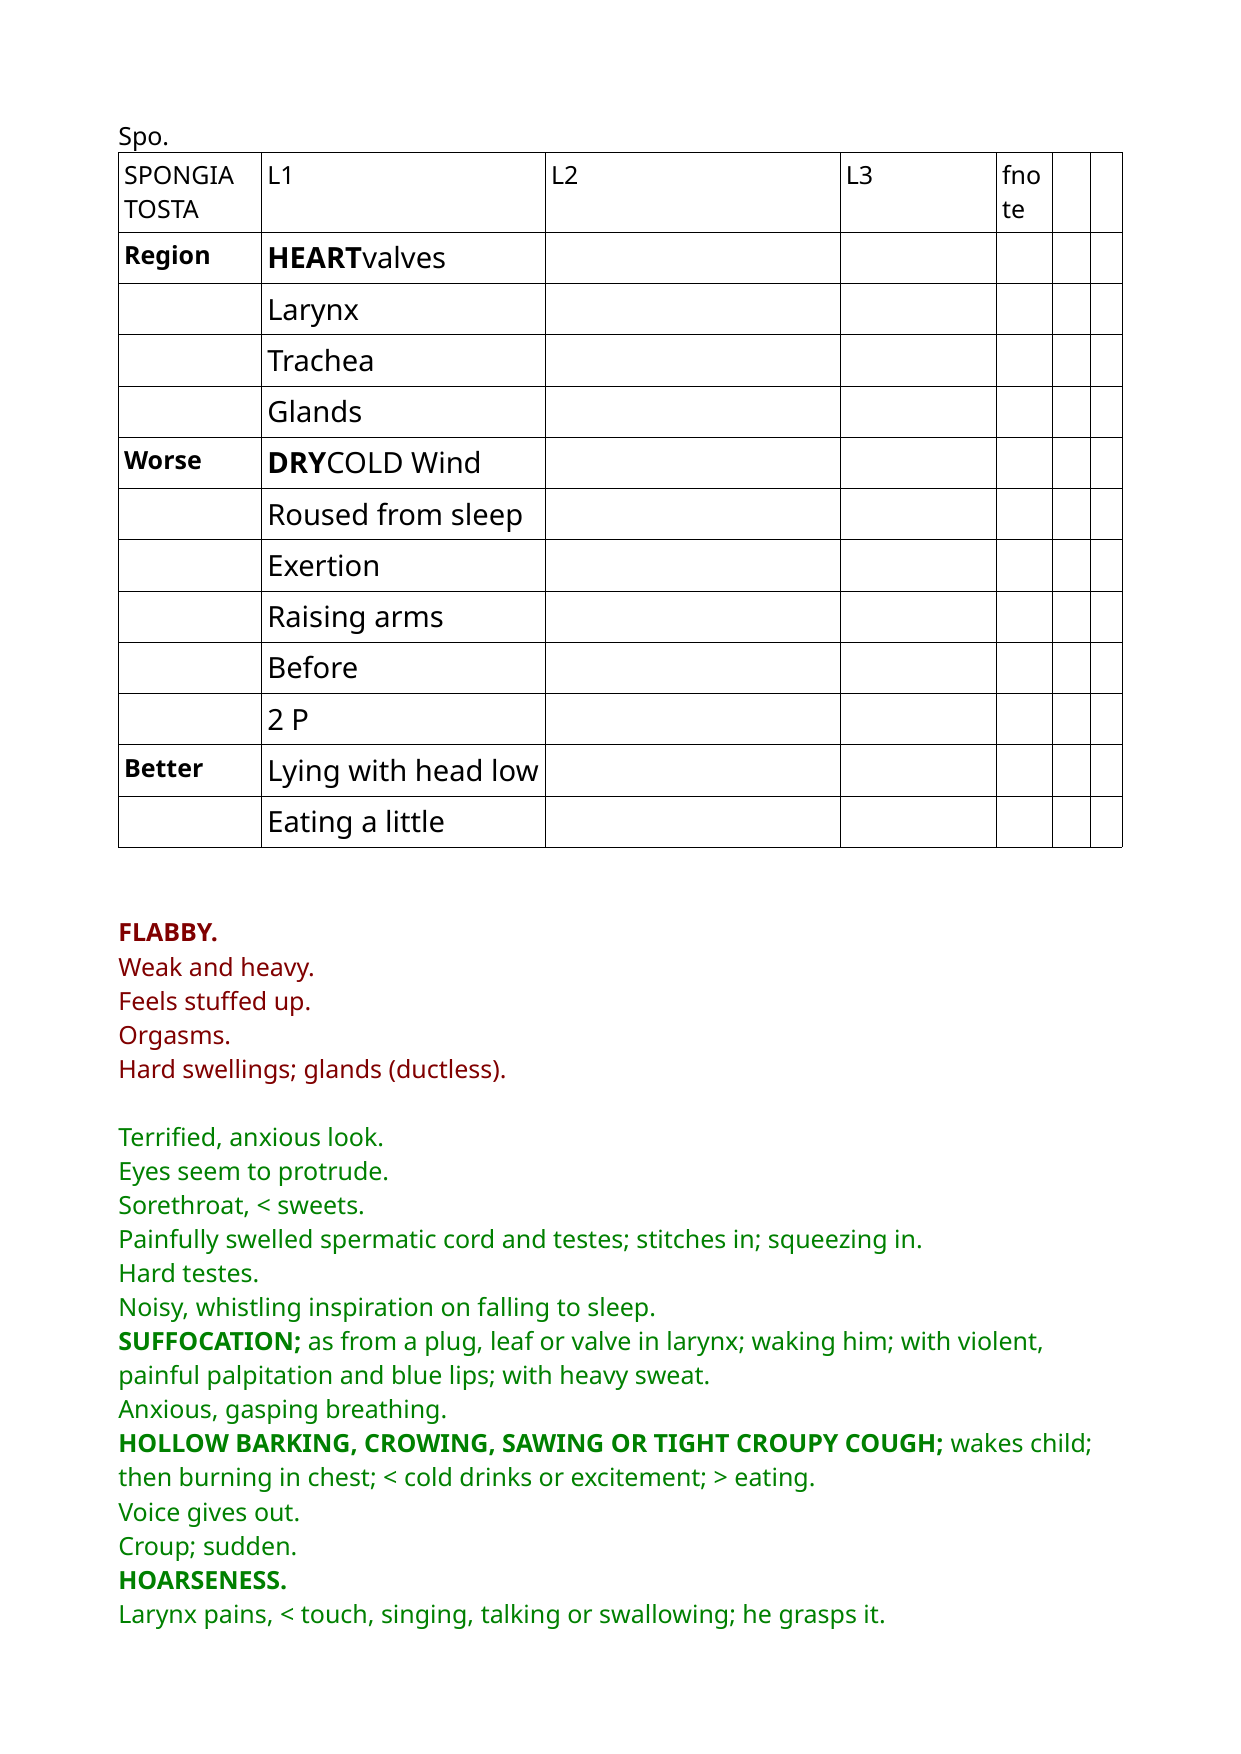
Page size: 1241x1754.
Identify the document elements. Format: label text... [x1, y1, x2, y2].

text HOLLOW BARKING, CROWING, SAWING OR TIGHT CROUPY COUGH; wakes child; then burning in chest; < cold drinks or excitement; > eating. [118, 1426, 1122, 1494]
table_cell [841, 797, 996, 847]
table_cell [841, 438, 996, 488]
table_cell [1091, 335, 1122, 386]
table_cell [841, 489, 996, 539]
table_cell Roused from sleep [262, 489, 545, 539]
table_cell [546, 387, 840, 437]
table_cell [1091, 284, 1122, 334]
table_cell [1053, 438, 1090, 488]
table_cell DRYCOLD Wind [262, 438, 545, 488]
table_cell [1091, 489, 1122, 539]
text HOARSENESS. [118, 1562, 1122, 1596]
table_cell [1091, 694, 1122, 744]
text Spo. [118, 118, 1122, 152]
text Hard testes. [118, 1256, 1122, 1290]
table_header fnote [997, 153, 1052, 232]
table_cell [1053, 694, 1090, 744]
table_cell Lying with head low [262, 745, 545, 796]
table_cell [841, 592, 996, 642]
table_cell [1053, 643, 1090, 693]
table_header SPONGIA TOSTA [119, 153, 261, 232]
table_cell [119, 540, 261, 591]
table_cell [546, 540, 840, 591]
table_cell [997, 694, 1052, 744]
text Sorethroat, < sweets. [118, 1188, 1122, 1222]
table_cell [546, 284, 840, 334]
table_cell [546, 335, 840, 386]
table_cell [997, 540, 1052, 591]
table_cell [1053, 592, 1090, 642]
table_cell [1091, 592, 1122, 642]
table_cell [1053, 335, 1090, 386]
table_cell [1091, 643, 1122, 693]
table_cell [841, 643, 996, 693]
table_cell [997, 233, 1052, 283]
table_cell [546, 643, 840, 693]
table_cell Exertion [262, 540, 545, 591]
table_header [1091, 153, 1122, 232]
table_header L3 [841, 153, 996, 232]
text Voice gives out. [118, 1494, 1122, 1528]
table_cell Better [119, 745, 261, 796]
text Eyes seem to protrude. [118, 1153, 1122, 1188]
table_cell [1053, 233, 1090, 283]
table_cell [1091, 387, 1122, 437]
table_cell [1053, 797, 1090, 847]
table_cell Trachea [262, 335, 545, 386]
table_cell [546, 438, 840, 488]
table_cell [546, 797, 840, 847]
table_header L1 [262, 153, 545, 232]
text Painfully swelled spermatic cord and testes; stitches in; squeezing in. [118, 1222, 1122, 1256]
table_cell [1053, 489, 1090, 539]
table_cell [997, 592, 1052, 642]
table_cell Eating a little [262, 797, 545, 847]
table_cell [119, 489, 261, 539]
table_cell [1091, 540, 1122, 591]
table_cell [1091, 797, 1122, 847]
text Anxious, gasping breathing. [118, 1392, 1122, 1426]
table_cell Worse [119, 438, 261, 488]
table_cell Raising arms [262, 592, 545, 642]
table_cell [997, 335, 1052, 386]
table_cell [119, 694, 261, 744]
text Feels stuffed up. [118, 983, 1122, 1017]
table_cell [1091, 745, 1122, 796]
table_cell [841, 540, 996, 591]
table_cell [997, 797, 1052, 847]
table_cell [997, 387, 1052, 437]
table_cell [841, 387, 996, 437]
table_header [1053, 153, 1090, 232]
table_cell [119, 643, 261, 693]
text Terrified, anxious look. [118, 1119, 1122, 1153]
text Hard swellings; glands (ductless). [118, 1051, 1122, 1085]
table_cell [1091, 438, 1122, 488]
text SUFFOCATION; as from a plug, leaf or valve in larynx; waking him; with violent, painful palpitation and blue lips; with heavy sweat. [118, 1324, 1122, 1392]
table_cell [841, 745, 996, 796]
table_cell [841, 335, 996, 386]
table_cell [546, 745, 840, 796]
table_cell Glands [262, 387, 545, 437]
table_cell [841, 284, 996, 334]
table_cell [119, 797, 261, 847]
table_cell [1053, 745, 1090, 796]
table_cell [1091, 233, 1122, 283]
table_cell [997, 438, 1052, 488]
table_cell [1053, 387, 1090, 437]
table_cell Before [262, 643, 545, 693]
table_cell [997, 643, 1052, 693]
text Noisy, whistling inspiration on falling to sleep. [118, 1290, 1122, 1324]
table_cell [546, 694, 840, 744]
table_cell [546, 233, 840, 283]
text Larynx pains, < touch, singing, talking or swallowing; he grasps it. [118, 1596, 1122, 1630]
table_cell Region [119, 233, 261, 283]
text Croup; sudden. [118, 1528, 1122, 1562]
table_cell [997, 745, 1052, 796]
table_cell [119, 387, 261, 437]
table_cell 2 P [262, 694, 545, 744]
table_cell [546, 489, 840, 539]
table_cell [119, 592, 261, 642]
text FLABBY. [118, 915, 1122, 949]
table_cell Larynx [262, 284, 545, 334]
table_cell [1053, 284, 1090, 334]
table_cell [546, 592, 840, 642]
table_cell [997, 489, 1052, 539]
table_cell [119, 335, 261, 386]
table_cell [119, 284, 261, 334]
table_cell [841, 694, 996, 744]
table_cell [997, 284, 1052, 334]
table_cell [1053, 540, 1090, 591]
table_header L2 [546, 153, 840, 232]
text Orgasms. [118, 1017, 1122, 1051]
table_cell [841, 233, 996, 283]
text Weak and heavy. [118, 949, 1122, 983]
table_cell HEARTvalves [262, 233, 545, 283]
